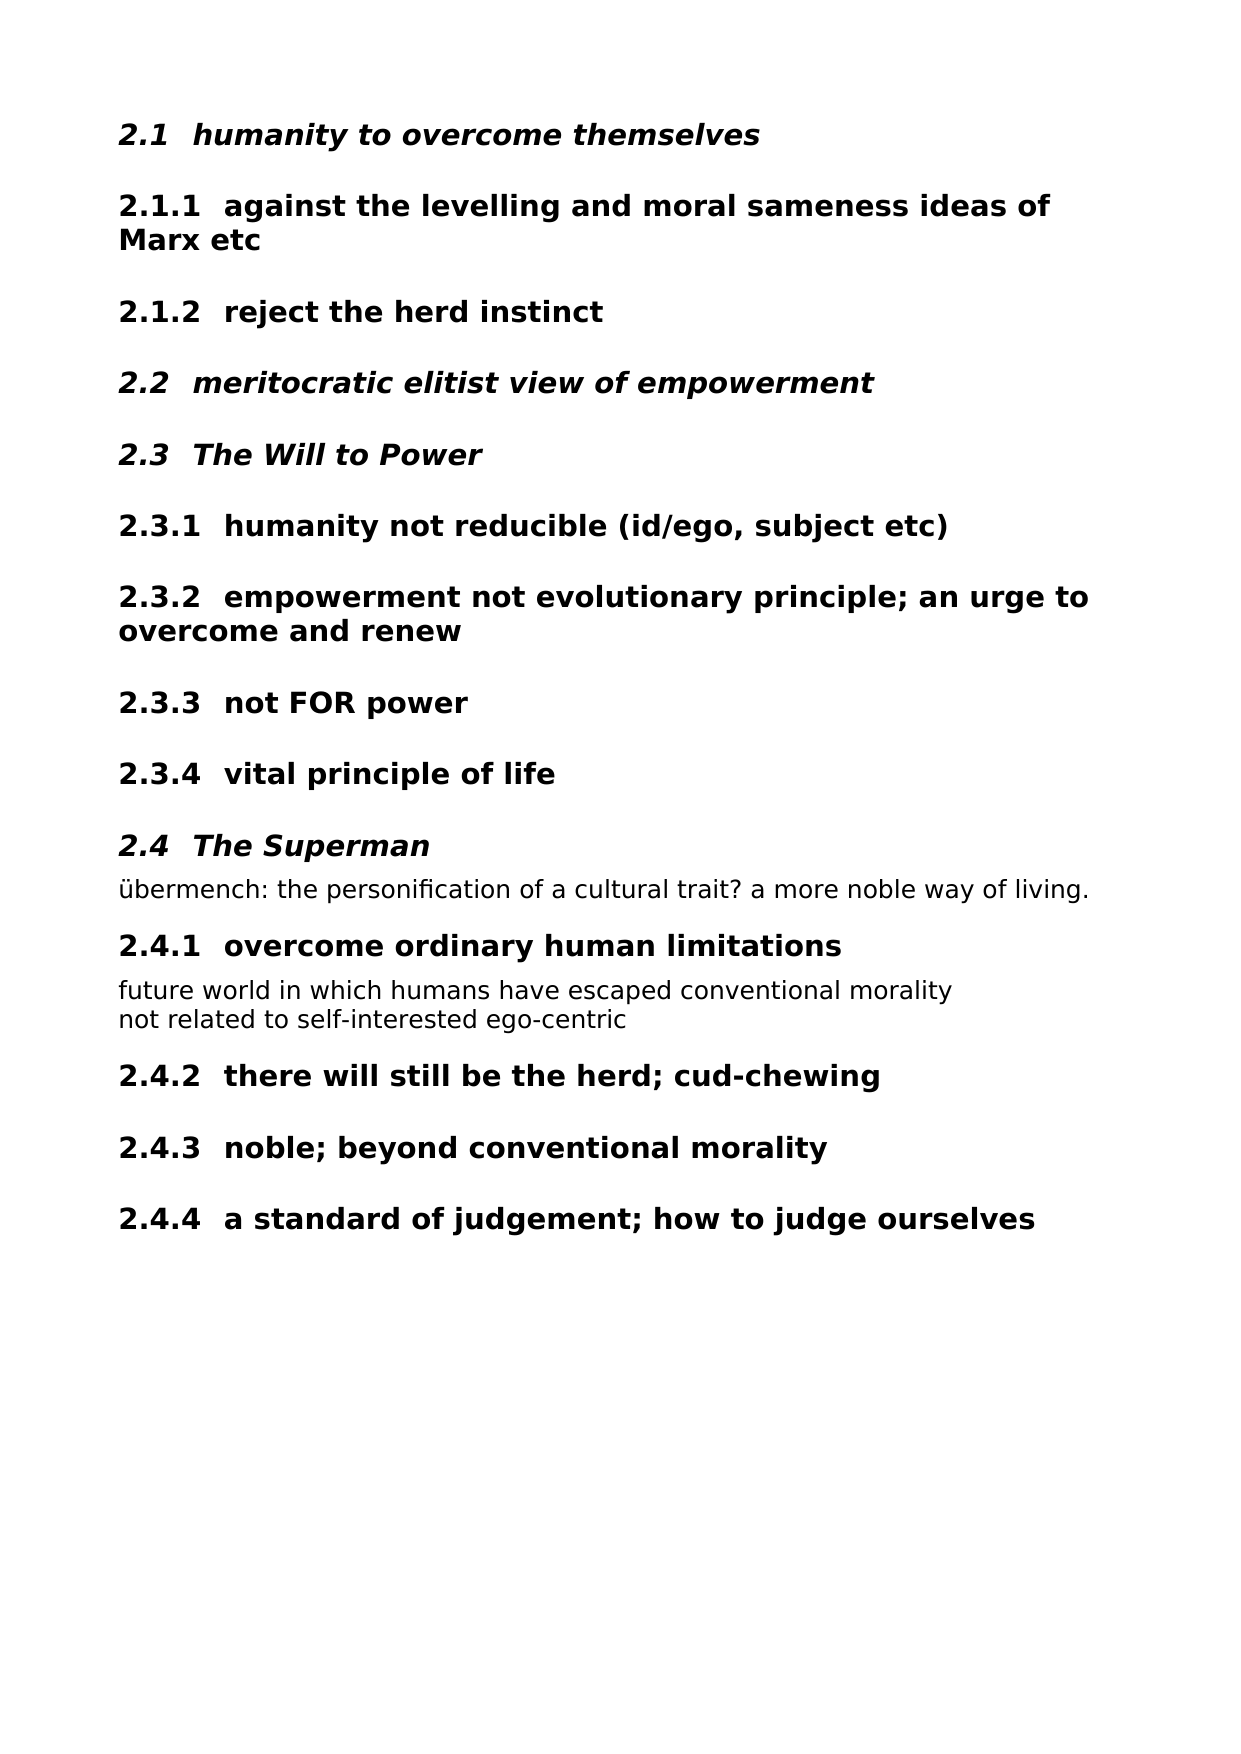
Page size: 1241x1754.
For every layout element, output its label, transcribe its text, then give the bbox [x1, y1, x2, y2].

subtitle not related to self-interested ego-centric [118, 1005, 1122, 1034]
subtitle vital principle of life [118, 758, 1122, 792]
subtitle noble; beyond conventional morality [118, 1131, 1122, 1165]
subtitle humanity to overcome themselves [118, 118, 1122, 152]
subtitle humanity not reducible (id/ego, subject etc) [118, 509, 1122, 543]
subtitle overcome ordinary human limitations [118, 930, 1122, 964]
text übermench: the personification of a cultural trait? a more noble way of living. [118, 876, 1122, 905]
subtitle there will still be the herd; cud-chewing [118, 1059, 1122, 1093]
subtitle empowerment not evolutionary principle; an urge to overcome and renew [118, 581, 1122, 649]
subtitle The Will to Power [118, 438, 1122, 472]
subtitle The Superman [118, 829, 1122, 863]
subtitle a standard of judgement; how to judge ourselves [118, 1202, 1122, 1236]
subtitle against the levelling and moral sameness ideas of Marx etc [118, 189, 1122, 257]
subtitle future world in which humans have escaped conventional morality [118, 976, 1122, 1005]
subtitle reject the herd instinct [118, 295, 1122, 329]
subtitle meritocratic elitist view of empowerment [118, 366, 1122, 400]
subtitle not FOR power [118, 686, 1122, 720]
